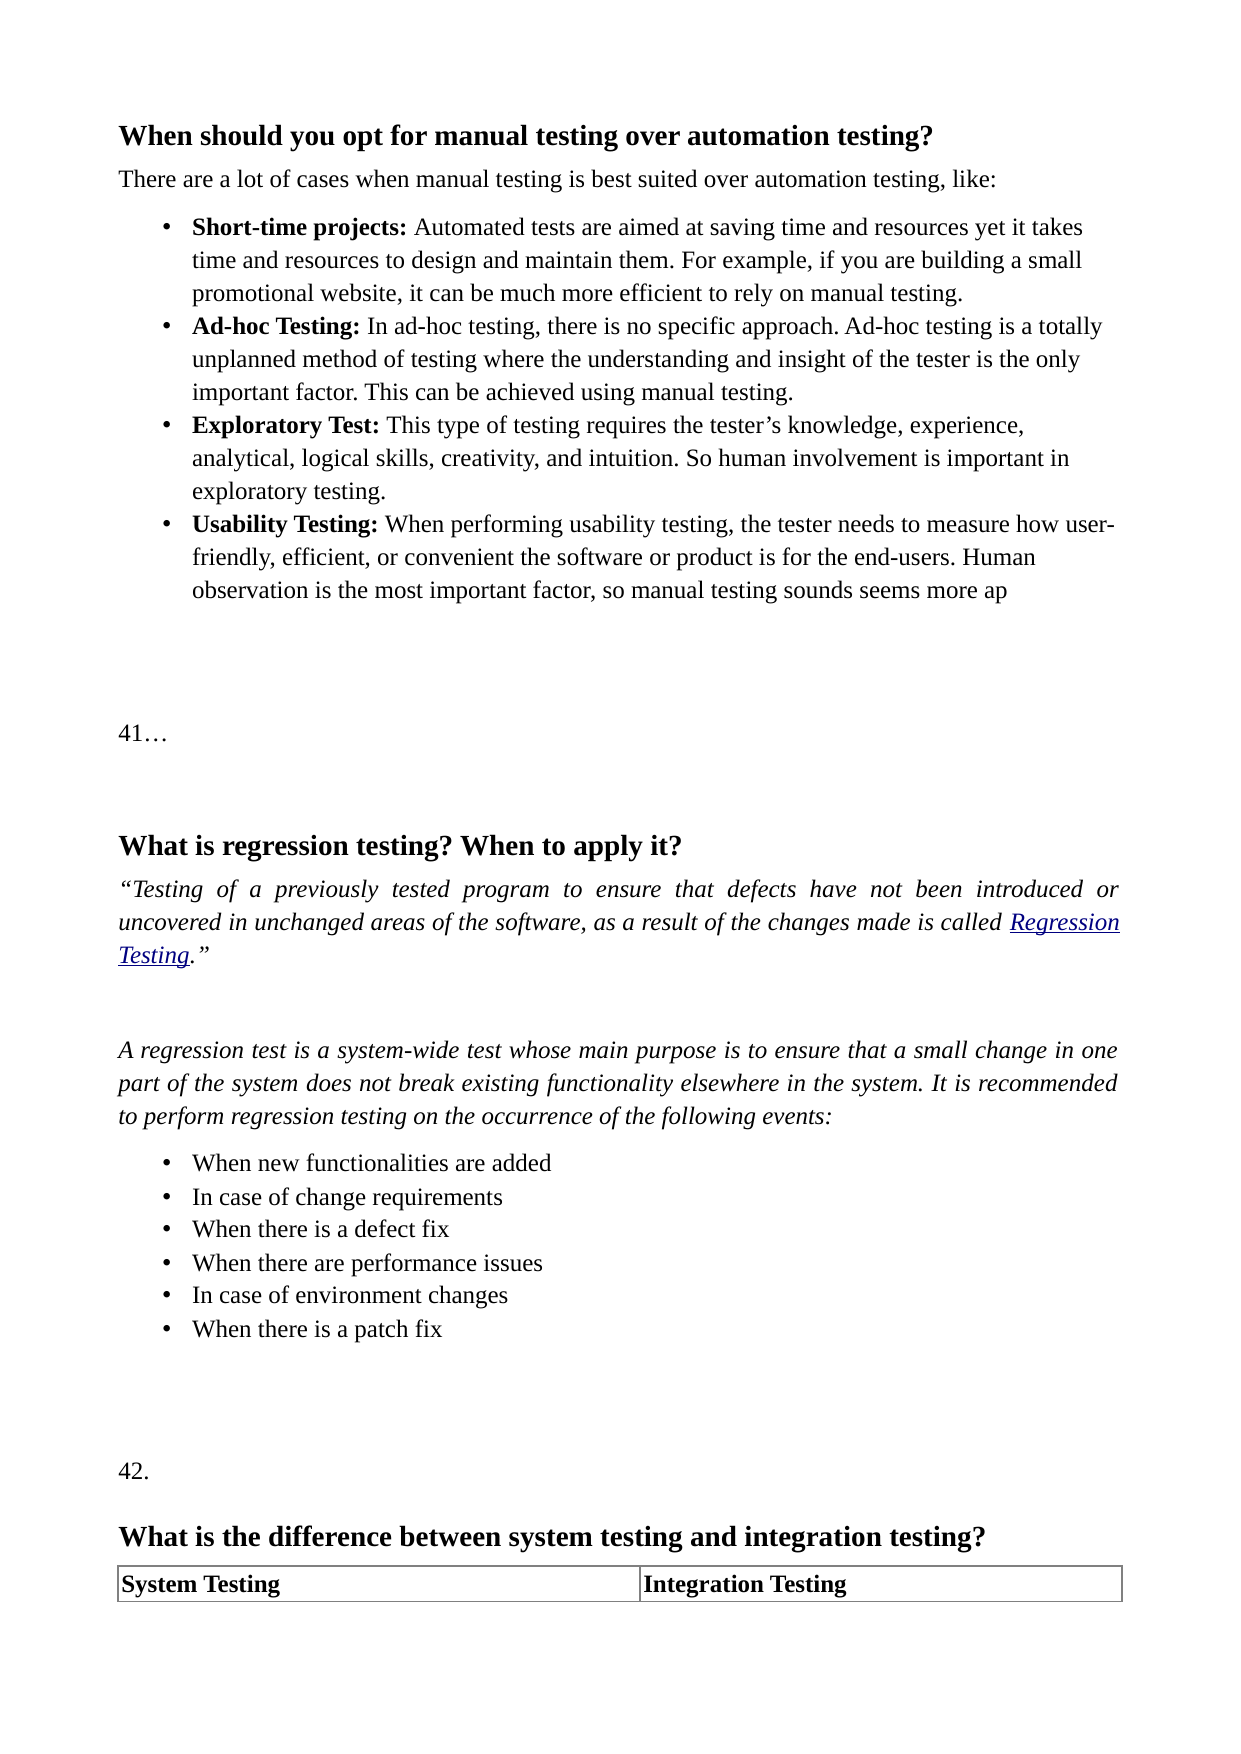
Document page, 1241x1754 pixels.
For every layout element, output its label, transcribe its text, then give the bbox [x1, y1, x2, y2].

table_header System Testing [119, 1567, 639, 1601]
list Short-time projects: Automated tests are aimed at saving time and resources yet it takes time and resources to design and maintain them. For example, if you are building a small promotional website, it can be much more efficient to rely on manual testing. [162, 212, 1122, 307]
subtitle What is regression testing? When to apply it? [118, 828, 1122, 861]
text There are a lot of cases when manual testing is best suited over automation testing, like: [118, 164, 1122, 193]
list Exploratory Test: This type of testing requires the tester’s knowledge, experience, analytical, logical skills, creativity, and intuition. So human involvement is important in exploratory testing. [162, 410, 1122, 505]
text 41… [118, 718, 1122, 747]
list When new functionalities are added [162, 1148, 1122, 1177]
text A regression test is a system-wide test whose main purpose is to ensure that a small change in one part of the system does not break existing functionality elsewhere in the system. It is recommended to perform regression testing on the occurrence of the following events: [118, 1035, 1122, 1130]
subtitle What is the difference between system testing and integration testing? [118, 1519, 1122, 1552]
list In case of change requirements [162, 1182, 1122, 1210]
list When there is a patch fix [162, 1314, 1122, 1342]
list Usability Testing: When performing usability testing, the tester needs to measure how user-friendly, efficient, or convenient the software or product is for the end-users. Human observation is the most important factor, so manual testing sounds seems more ap [162, 509, 1122, 604]
table_header Integration Testing [641, 1567, 1121, 1601]
list When there is a defect fix [162, 1214, 1122, 1243]
text 42. [118, 1456, 1122, 1485]
list In case of environment changes [162, 1281, 1122, 1309]
list When there are performance issues [162, 1248, 1122, 1276]
list Ad-hoc Testing: In ad-hoc testing, there is no specific approach. Ad-hoc testing is a totally unplanned method of testing where the understanding and insight of the tester is the only important factor. This can be achieved using manual testing. [162, 311, 1122, 406]
subtitle When should you opt for manual testing over automation testing? [118, 118, 1122, 152]
text “Testing of a previously tested program to ensure that defects have not been introduced or uncovered in unchanged areas of the software, as a result of the changes made is called Regression Testing.” [118, 874, 1122, 968]
